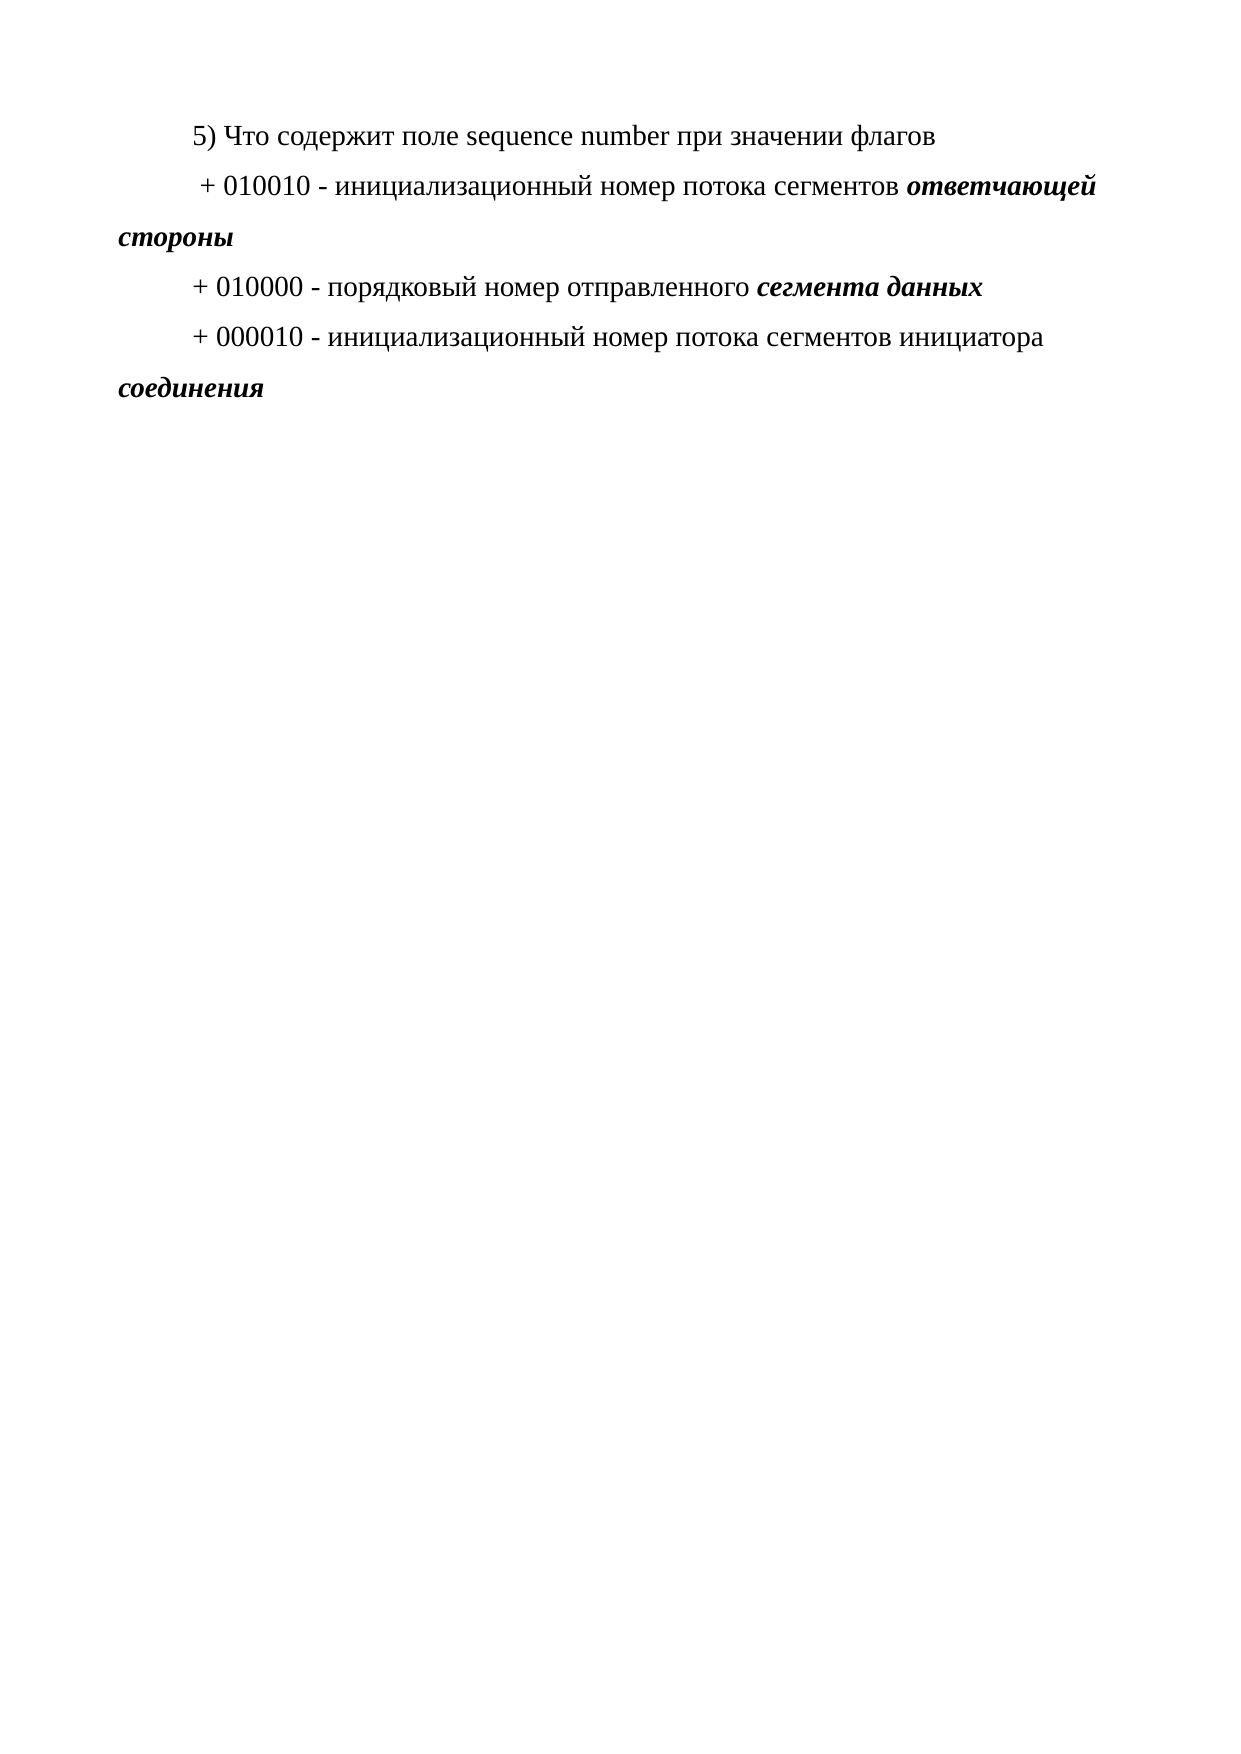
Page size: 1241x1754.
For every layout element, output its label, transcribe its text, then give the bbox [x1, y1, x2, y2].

text 5) Что содержит поле sequence number при значении флагов + 010010 - инициализационный номер потока сегментов ответчающей стороны [118, 118, 1122, 252]
text + 010000 - порядковый номер отправленного сегмента данных [118, 269, 1122, 303]
text + 000010 - инициализационный номер потока сегментов инициатора соединения [118, 319, 1122, 403]
